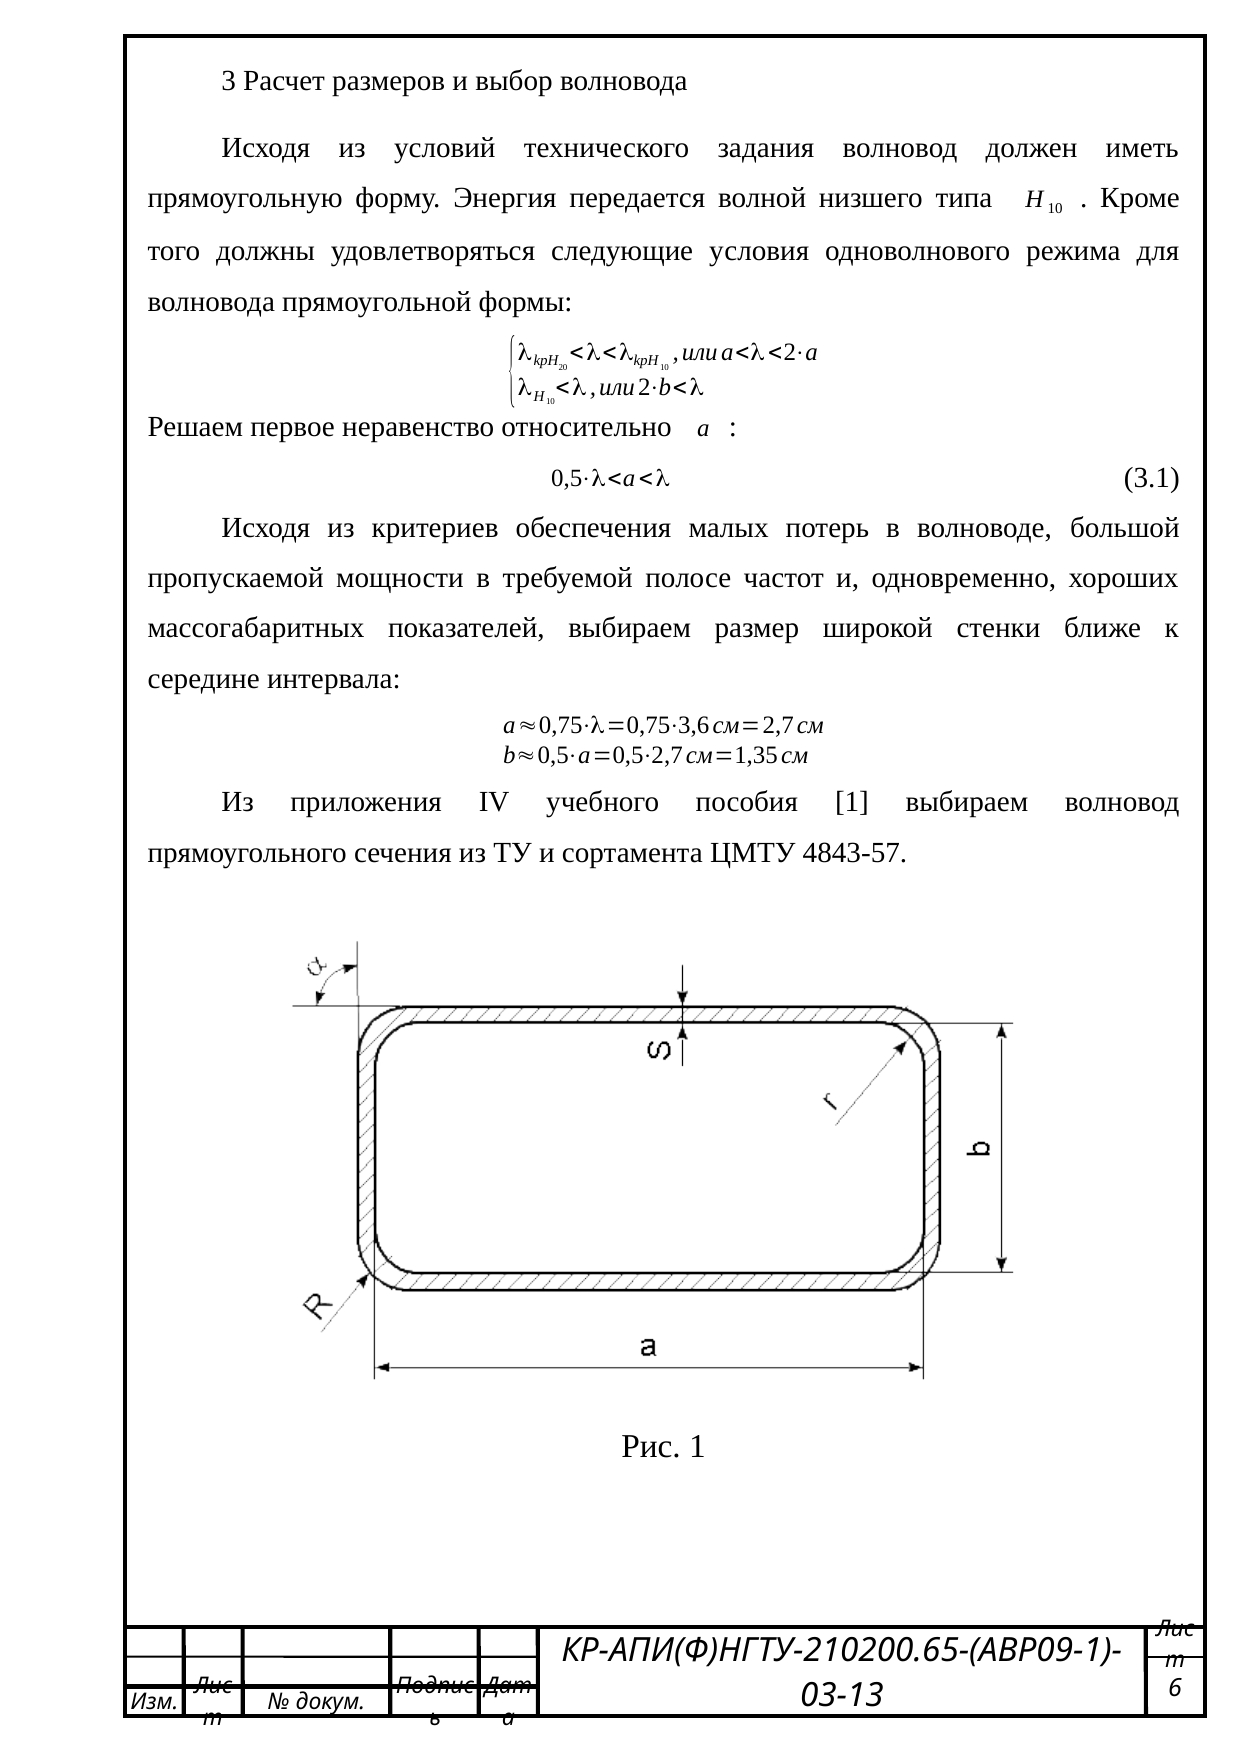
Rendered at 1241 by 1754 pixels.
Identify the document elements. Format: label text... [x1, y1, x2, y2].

text Из приложения IV учебного пособия [1] выбираем волновод прямоугольного сечения из ТУ и сортамента ЦМТУ 4843-57. [147, 784, 1179, 868]
text (3.1) [147, 460, 1179, 493]
picture [280, 935, 1048, 1408]
text 3 Расчет размеров и выбор волновода [147, 63, 1181, 97]
text Исходя из условий технического задания волновод должен иметь прямоугольную форму. Энергия передается волной низшего типа . Кроме того должны удовлетворяться следующие условия одноволнового режима для волновода прямоугольной формы: [147, 130, 1179, 317]
text Рис. 1 [147, 936, 1179, 1465]
text Исходя из критериев обеспечения малых потерь в волноводе, большой пропускаемой мощности в требуемой полосе частот и, одновременно, хороших массогабаритных показателей, выбираем размер широкой стенки ближе к середине интервала: [147, 510, 1179, 694]
text Решаем первое неравенство относительно : [147, 409, 1179, 443]
